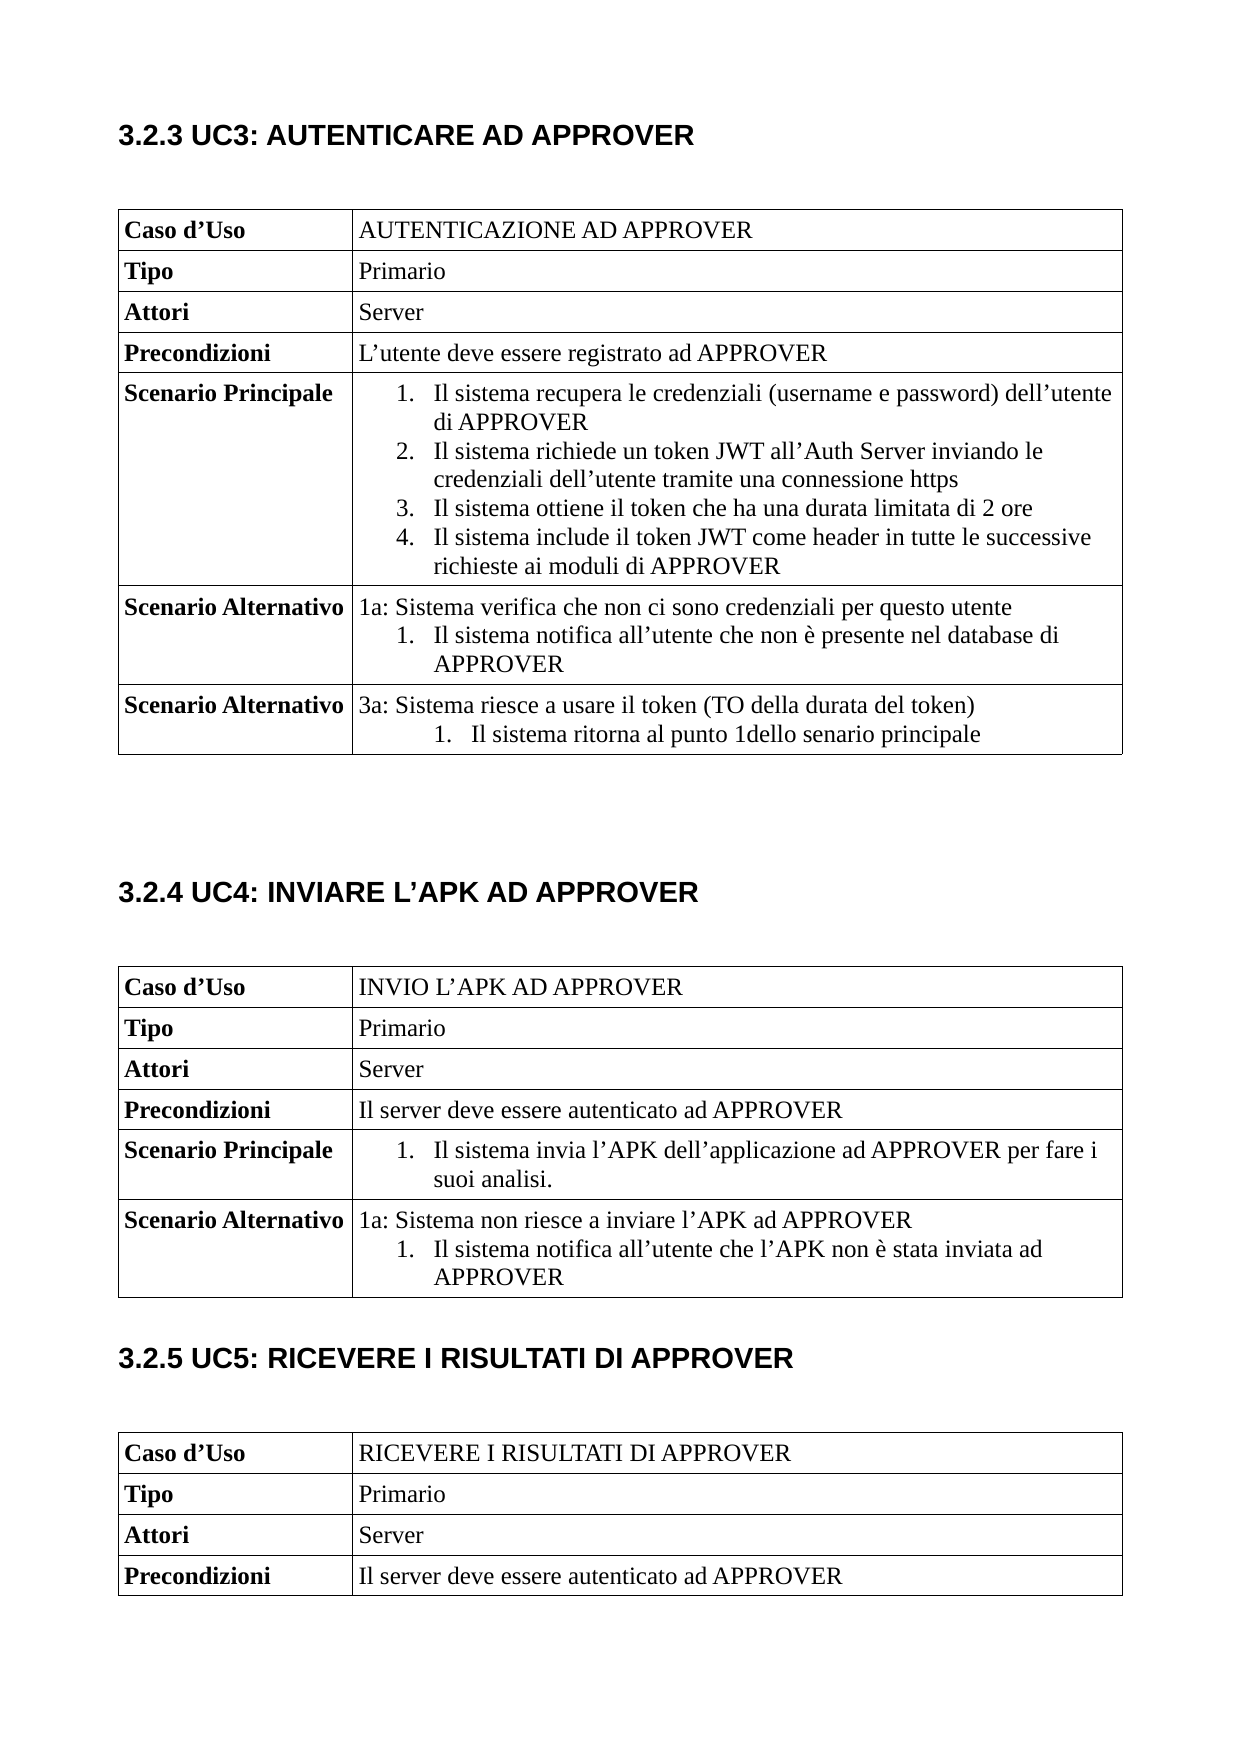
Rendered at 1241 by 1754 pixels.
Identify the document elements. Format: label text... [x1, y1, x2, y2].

subtitle 3.2.3 UC3: AUTENTICARE AD APPROVER [118, 118, 1122, 152]
table_header Caso d’Uso [119, 210, 352, 250]
table_cell Scenario Alternativo [119, 586, 352, 683]
table_cell Il sistema invia l’APK dell’applicazione ad APPROVER per fare i suoi analisi. [353, 1130, 1122, 1199]
table_cell Attori [119, 1515, 352, 1554]
table_cell Il sistema recupera le credenziali (username e password) dell’utente di APPROVER Il sistema richiede un token JWT all’​Auth Server inviando le credenziali dell’utente tramite una connessione https Il sistema ottiene il token che ha una durata limitata di 2 ore Il sistema include il token JWT come header in tutte le successive richieste ai moduli di APPROVER [353, 373, 1122, 585]
table_cell Scenario Alternativo [119, 685, 352, 753]
table_cell Server [353, 292, 1122, 331]
table_cell Scenario Principale [119, 1130, 352, 1199]
table_cell 1a: Sistema verifica che non ci sono credenziali per questo utente Il sistema notifica all’utente che non è presente nel database di APPROVER [353, 586, 1122, 683]
table_cell Attori [119, 1049, 352, 1088]
table_cell Scenario Alternativo [119, 1200, 352, 1297]
table_cell Precondizioni [119, 1556, 352, 1595]
table_cell Il server deve essere autenticato ad APPROVER [353, 1556, 1122, 1595]
table_cell Precondizioni [119, 1090, 352, 1129]
subtitle 3.2.4 UC4: INVIARE L’APK AD APPROVER [118, 875, 1122, 909]
table_cell 1a: Sistema non riesce a inviare l’APK ad APPROVER Il sistema notifica all’utente che l’APK non è stata inviata ad APPROVER [353, 1200, 1122, 1297]
table_cell Tipo [119, 251, 352, 291]
table_cell Primario [353, 1008, 1122, 1048]
table_cell 3a: Sistema riesce a usare il token (TO della durata del token) Il sistema ritorna al punto 1dello senario principale [353, 685, 1122, 753]
table_cell Tipo [119, 1008, 352, 1048]
table_header AUTENTICAZIONE AD APPROVER [353, 210, 1122, 250]
table_cell Server [353, 1515, 1122, 1554]
table_cell L’utente deve essere registrato ad APPROVER [353, 333, 1122, 372]
subtitle 3.2.5 UC5: RICEVERE I RISULTATI DI APPROVER [118, 1341, 1122, 1375]
table_header Caso d’Uso [119, 1433, 352, 1473]
table_header INVIO L’APK AD APPROVER [353, 967, 1122, 1007]
table_header Caso d’Uso [119, 967, 352, 1007]
table_cell Tipo [119, 1474, 352, 1514]
table_cell Scenario Principale [119, 373, 352, 585]
table_cell Server [353, 1049, 1122, 1088]
table_cell Primario [353, 1474, 1122, 1514]
table_cell Precondizioni [119, 333, 352, 372]
table_header RICEVERE I RISULTATI DI APPROVER [353, 1433, 1122, 1473]
table_cell Attori [119, 292, 352, 331]
table_cell Il server deve essere autenticato ad APPROVER [353, 1090, 1122, 1129]
table_cell Primario [353, 251, 1122, 291]
